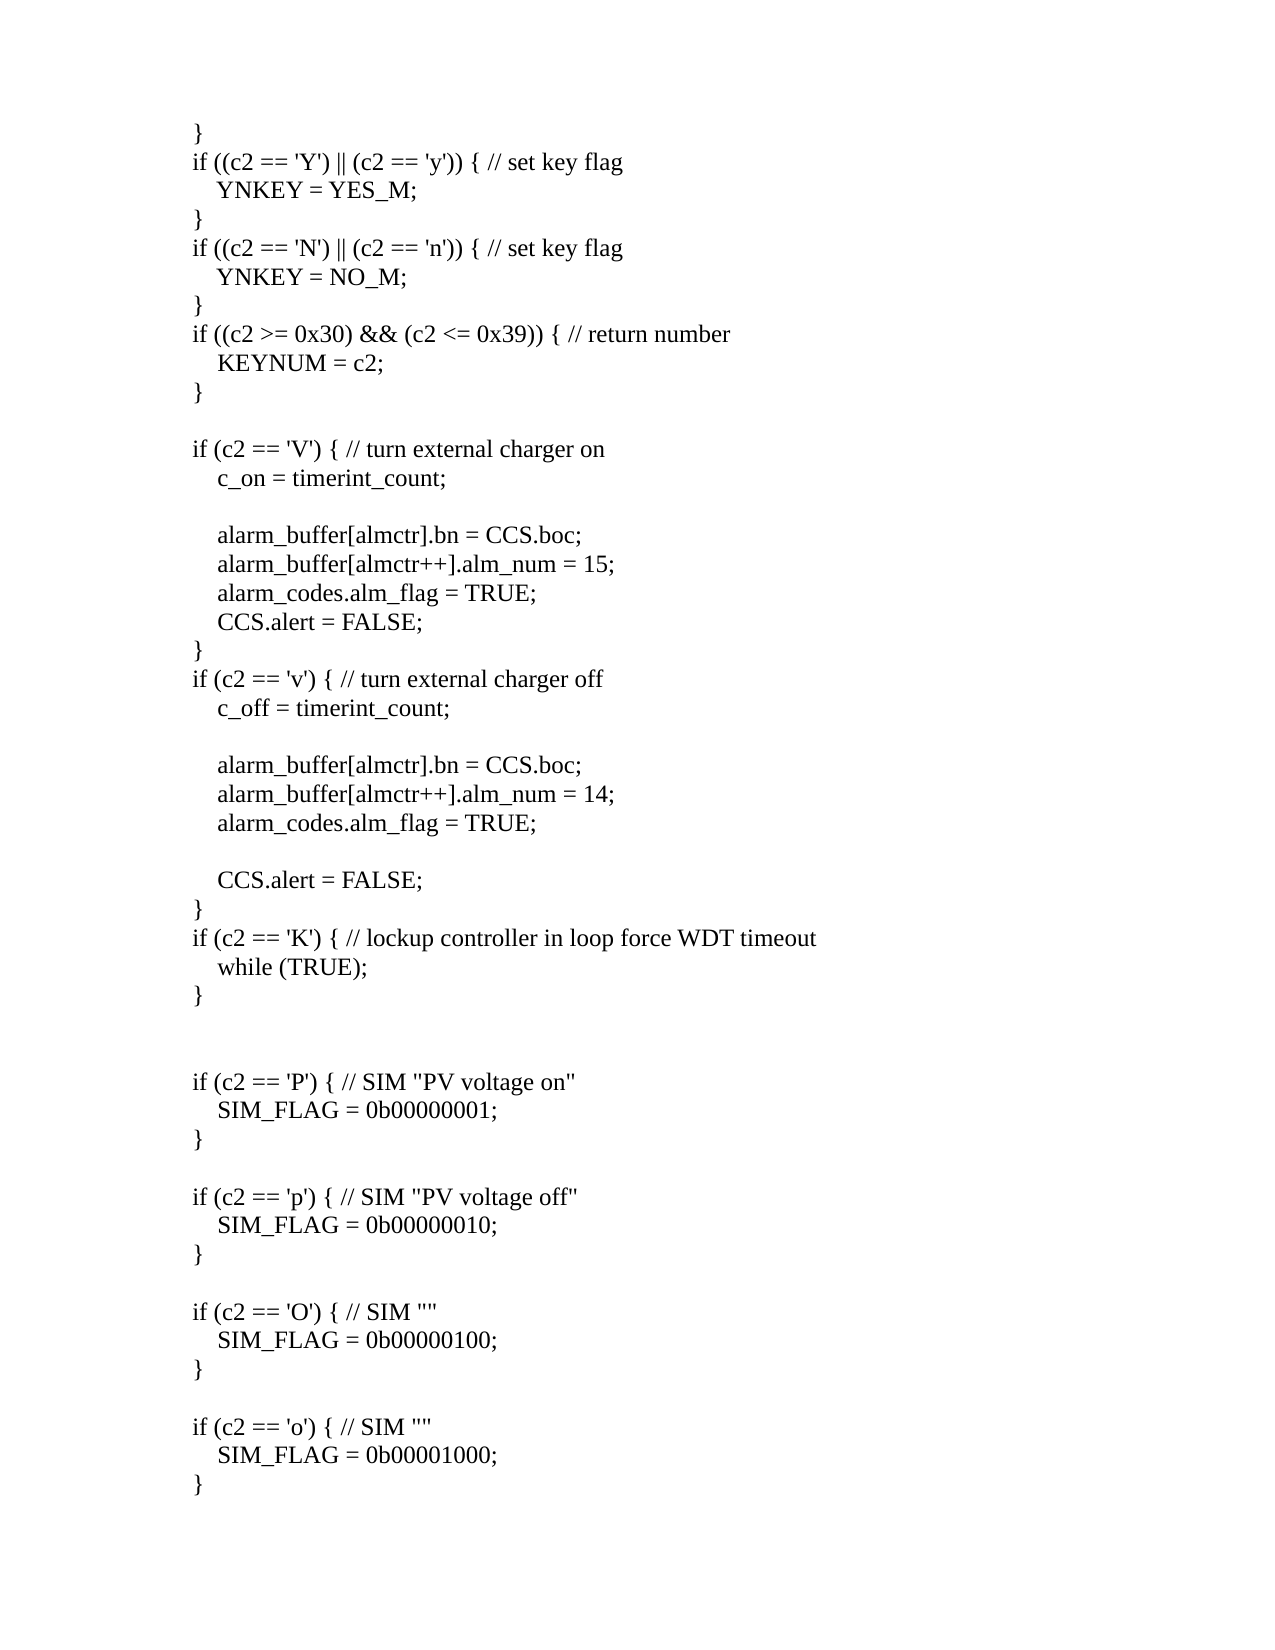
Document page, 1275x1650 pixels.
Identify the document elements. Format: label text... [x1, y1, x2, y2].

text c_off = timerint_count; [118, 693, 1157, 722]
text if (c2 == 'o') { // SIM "" [118, 1412, 1157, 1441]
text } [118, 1469, 1157, 1498]
text if (c2 == 'K') { // lockup controller in loop force WDT timeout [118, 923, 1157, 952]
text } [118, 118, 1157, 147]
text if (c2 == 'V') { // turn external charger on [118, 434, 1157, 463]
text if (c2 == 'P') { // SIM "PV voltage on" [118, 1067, 1157, 1096]
text } [118, 894, 1157, 923]
text CCS.alert = FALSE; [118, 866, 1157, 894]
text alarm_buffer[almctr].bn = CCS.boc; [118, 521, 1157, 549]
text YNKEY = NO_M; [118, 262, 1157, 291]
text alarm_codes.alm_flag = TRUE; [118, 808, 1157, 837]
text alarm_buffer[almctr++].alm_num = 15; [118, 549, 1157, 578]
text CCS.alert = FALSE; [118, 607, 1157, 636]
text alarm_buffer[almctr++].alm_num = 14; [118, 779, 1157, 808]
text } [118, 1124, 1157, 1153]
text if ((c2 == 'N') || (c2 == 'n')) { // set key flag [118, 233, 1157, 262]
text SIM_FLAG = 0b00000001; [118, 1096, 1157, 1124]
text if ((c2 >= 0x30) && (c2 <= 0x39)) { // return number [118, 319, 1157, 348]
text if (c2 == 'O') { // SIM "" [118, 1297, 1157, 1326]
text KEYNUM = c2; [118, 348, 1157, 377]
text SIM_FLAG = 0b00001000; [118, 1441, 1157, 1469]
text } [118, 377, 1157, 406]
text SIM_FLAG = 0b00000100; [118, 1326, 1157, 1354]
text alarm_buffer[almctr].bn = CCS.boc; [118, 751, 1157, 779]
text c_on = timerint_count; [118, 463, 1157, 492]
text } [118, 1239, 1157, 1268]
text } [118, 1354, 1157, 1383]
text } [118, 981, 1157, 1009]
text if ((c2 == 'Y') || (c2 == 'y')) { // set key flag [118, 147, 1157, 176]
text alarm_codes.alm_flag = TRUE; [118, 578, 1157, 607]
text SIM_FLAG = 0b00000010; [118, 1211, 1157, 1239]
text YNKEY = YES_M; [118, 176, 1157, 204]
text } [118, 291, 1157, 319]
text } [118, 636, 1157, 664]
text } [118, 204, 1157, 233]
text if (c2 == 'p') { // SIM "PV voltage off" [118, 1182, 1157, 1211]
text if (c2 == 'v') { // turn external charger off [118, 664, 1157, 693]
text while (TRUE); [118, 952, 1157, 981]
